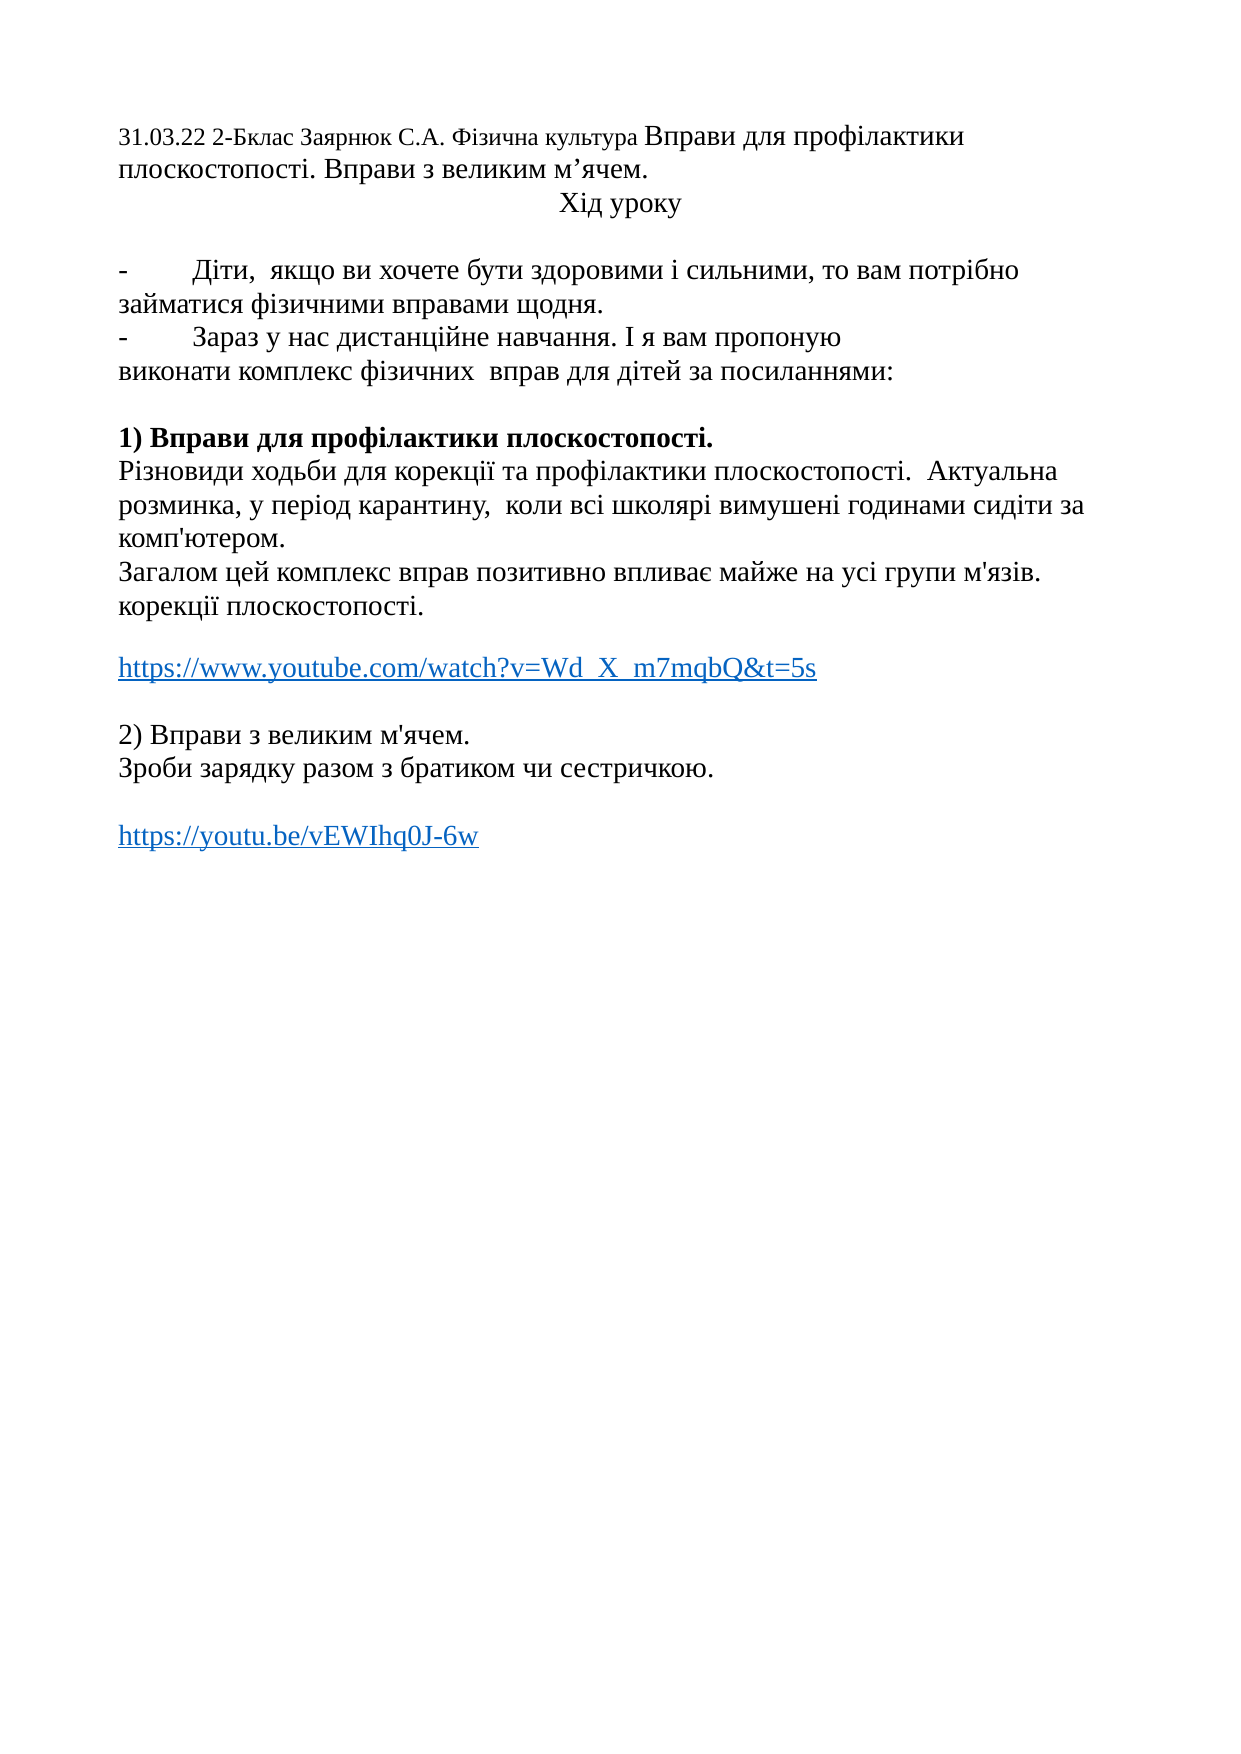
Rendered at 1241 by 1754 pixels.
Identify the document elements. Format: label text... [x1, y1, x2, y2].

text 1) Вправи для профілактики плоскостопості. [118, 420, 1122, 453]
text https://youtu.be/vEWIhq0J-6w [118, 818, 1122, 851]
text виконати комплекс фізичних вправ для дітей за посиланнями: [118, 353, 1122, 386]
text - Зараз у нас дистанційне навчання. І я вам пропоную [118, 319, 1122, 353]
text 2) Вправи з великим м'ячем. [118, 717, 1122, 751]
text Зроби зарядку разом з братиком чи сестричкою. [118, 751, 1122, 784]
text https://www.youtube.com/watch?v=Wd_X_m7mqbQ&t=5s [118, 650, 1122, 683]
text Різновиди ходьби для корекції та профілактики плоскостопості. Актуальна розминка, у період карантину, коли всі школярі вимушені годинами сидіти за комп'ютером. [118, 453, 1122, 554]
text Хід уроку [118, 185, 1122, 219]
text корекції плоскостопості. [118, 588, 1122, 621]
text Загалом цей комплекс вправ позитивно впливає майже на усі групи м'язів. [118, 554, 1122, 588]
text 31.03.22 2-Бклас Заярнюк С.А. Фізична культура Вправи для профілактики плоскостопості. Вправи з великим м’ячем. [118, 118, 1122, 185]
text - Діти, якщо ви хочете бути здоровими і сильними, то вам потрібно займатися фізичними вправами щодня. [118, 252, 1122, 319]
